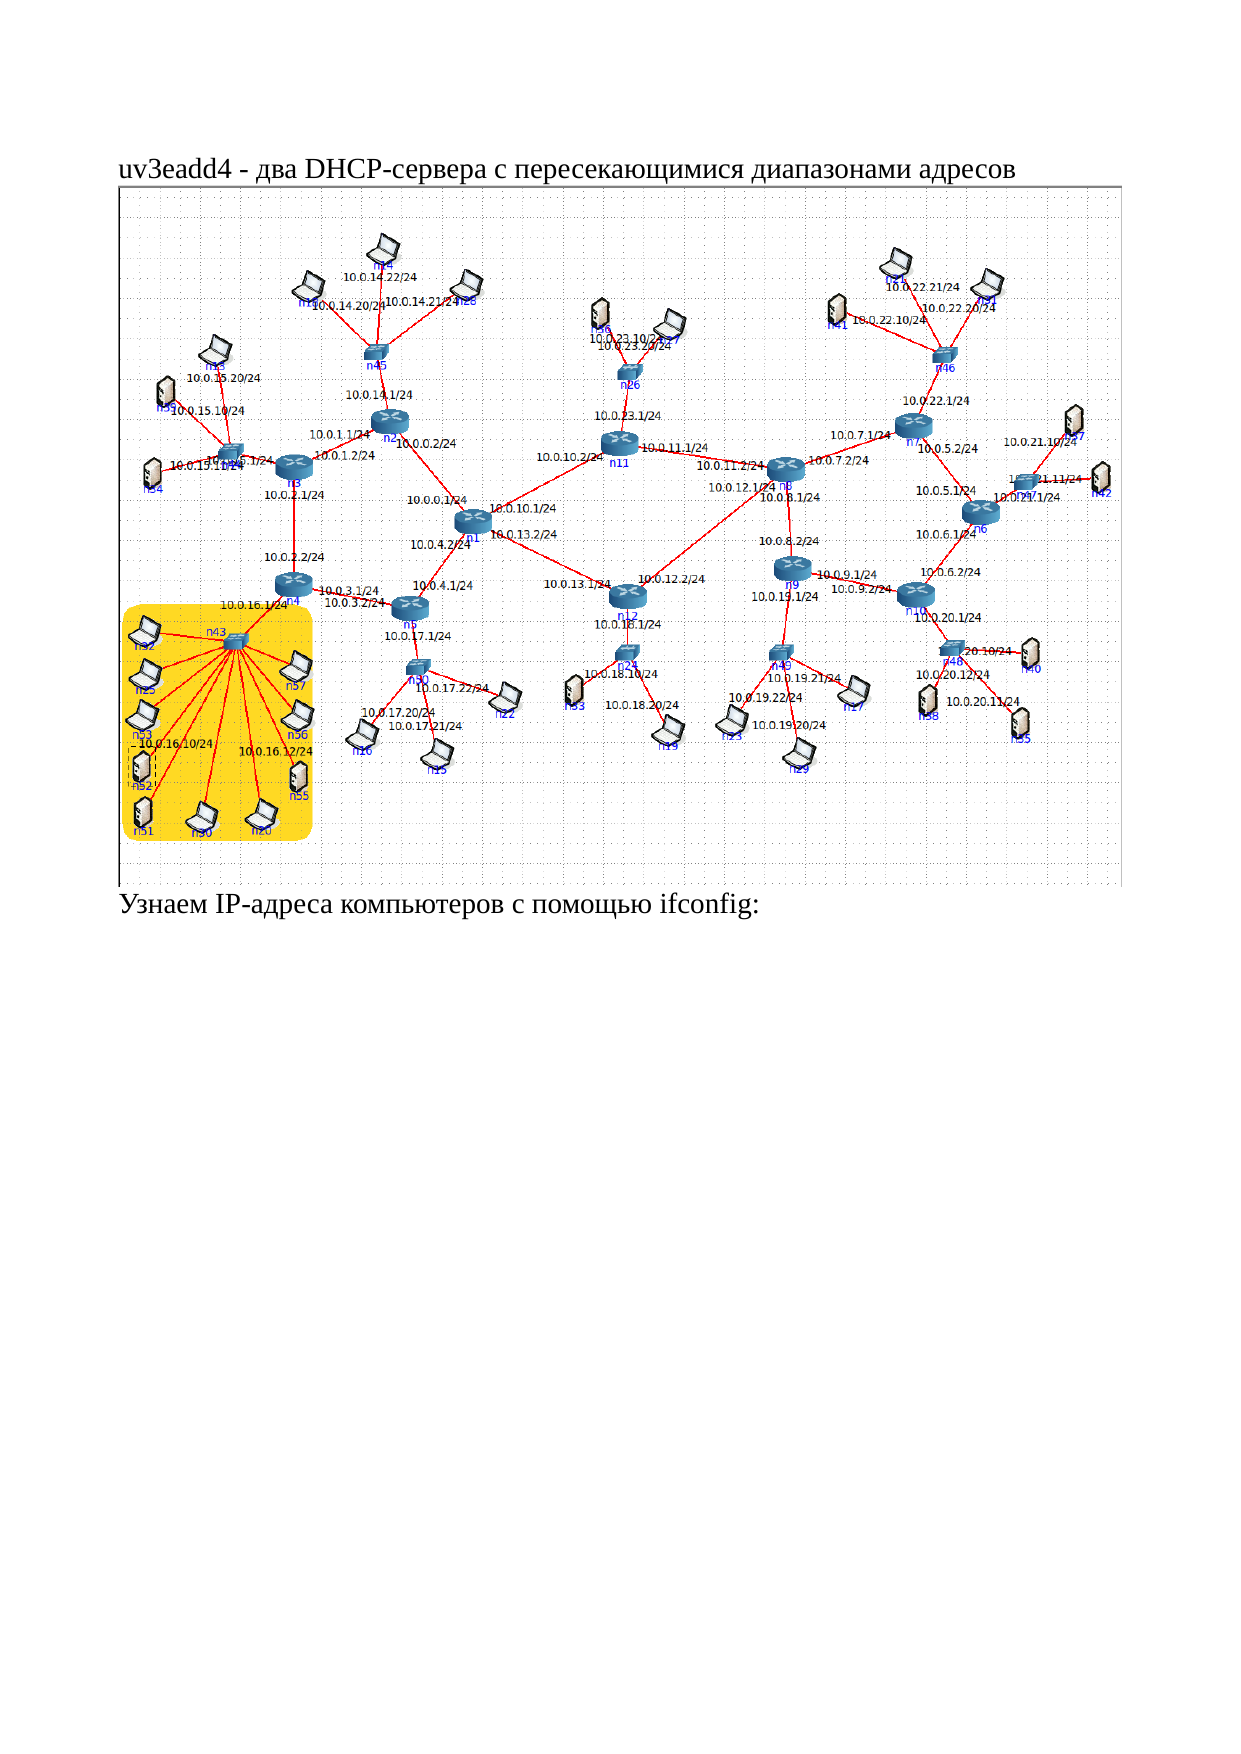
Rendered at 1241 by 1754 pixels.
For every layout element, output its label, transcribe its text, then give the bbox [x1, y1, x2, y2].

text Узнаем IP-адреса компьютеров с помощью ifconfig: [118, 887, 1122, 920]
text uv3eadd4 - два DHCP-сервера с пересекающимися диапазонами адресов [118, 152, 1122, 185]
